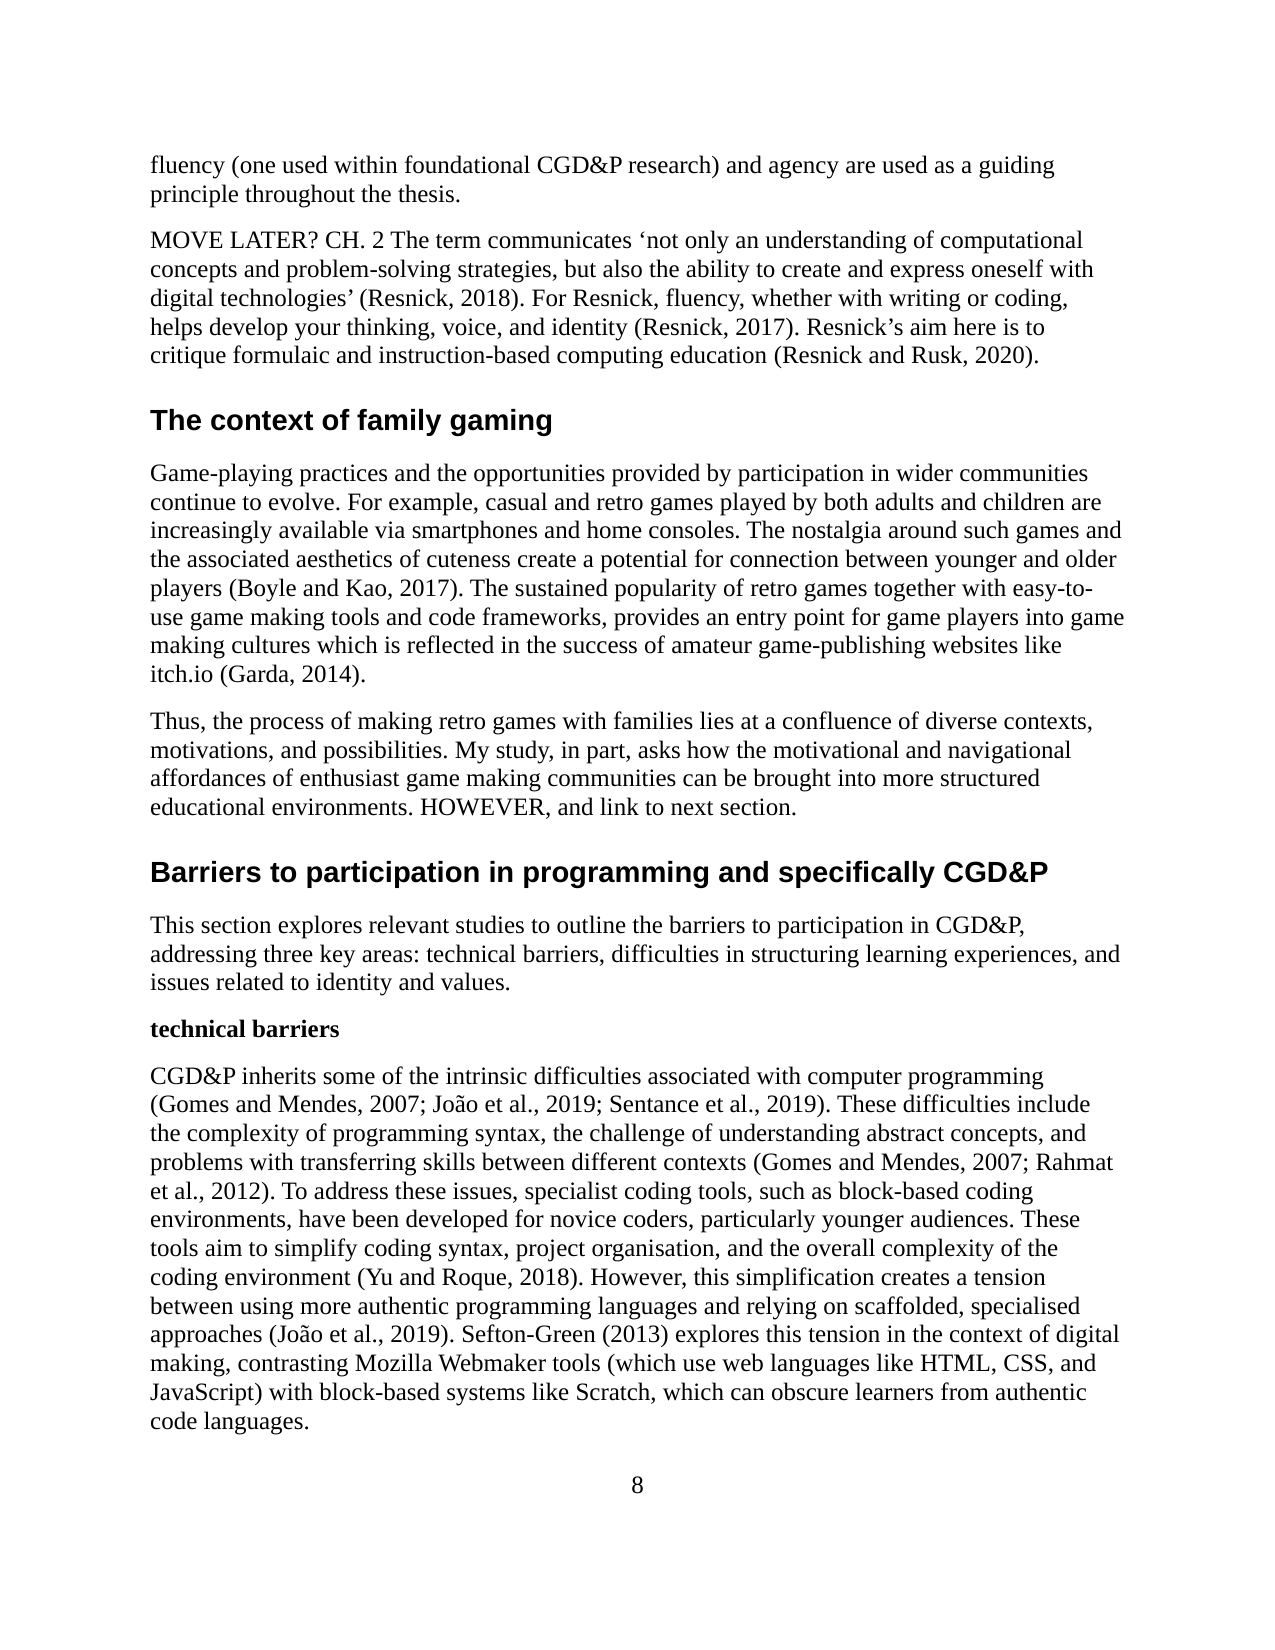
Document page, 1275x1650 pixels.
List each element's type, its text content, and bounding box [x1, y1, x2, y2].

text technical barriers [150, 1014, 1125, 1043]
text CGD&P inherits some of the intrinsic difficulties associated with computer programming (Gomes and Mendes, 2007; João et al., 2019; Sentance et al., 2019). These difficulties include the complexity of programming syntax, the challenge of understanding abstract concepts, and problems with transferring skills between different contexts (Gomes and Mendes, 2007; Rahmat et al., 2012). To address these issues, specialist coding tools, such as block-based coding environments, have been developed for novice coders, particularly younger audiences. These tools aim to simplify coding syntax, project organisation, and the overall complexity of the coding environment (Yu and Roque, 2018). However, this simplification creates a tension between using more authentic programming languages and relying on scaffolded, specialised approaches (João et al., 2019). Sefton-Green (2013) explores this tension in the context of digital making, contrasting Mozilla Webmaker tools (which use web languages like HTML, CSS, and JavaScript) with block-based systems like Scratch, which can obscure learners from authentic code languages. [150, 1061, 1125, 1434]
subtitle Barriers to participation in programming and specifically CGD&P [150, 855, 1125, 888]
text Game-playing practices and the opportunities provided by participation in wider communities continue to evolve. For example, casual and retro games played by both adults and children are increasingly available via smartphones and home consoles. The nostalgia around such games and the associated aesthetics of cuteness create a potential for connection between younger and older players (Boyle and Kao, 2017). The sustained popularity of retro games together with easy-to-use game making tools and code frameworks, provides an entry point for game players into game making cultures which is reflected in the success of amateur game-publishing websites like itch.io (Garda, 2014). [150, 458, 1125, 688]
text MOVE LATER? CH. 2 The term communicates ‘not only an understanding of computational concepts and problem-solving strategies, but also the ability to create and express oneself with digital technologies’ (Resnick, 2018). For Resnick, fluency, whether with writing or coding, helps develop your thinking, voice, and identity (Resnick, 2017). Resnick’s aim here is to critique formulaic and instruction-based computing education (Resnick and Rusk, 2020). [150, 225, 1125, 369]
text Thus, the process of making retro games with families lies at a confluence of diverse contexts, motivations, and possibilities. My study, in part, asks how the motivational and navigational affordances of enthusiast game making communities can be brought into more structured educational environments. HOWEVER, and link to next section. [150, 706, 1125, 821]
text This section explores relevant studies to outline the barriers to participation in CGD&P, addressing three key areas: technical barriers, difficulties in structuring learning experiences, and issues related to identity and values. [150, 910, 1125, 996]
subtitle The context of family gaming [150, 403, 1125, 437]
text fluency (one used within foundational CGD&P research) and agency are used as a guiding principle throughout the thesis. [150, 150, 1125, 207]
